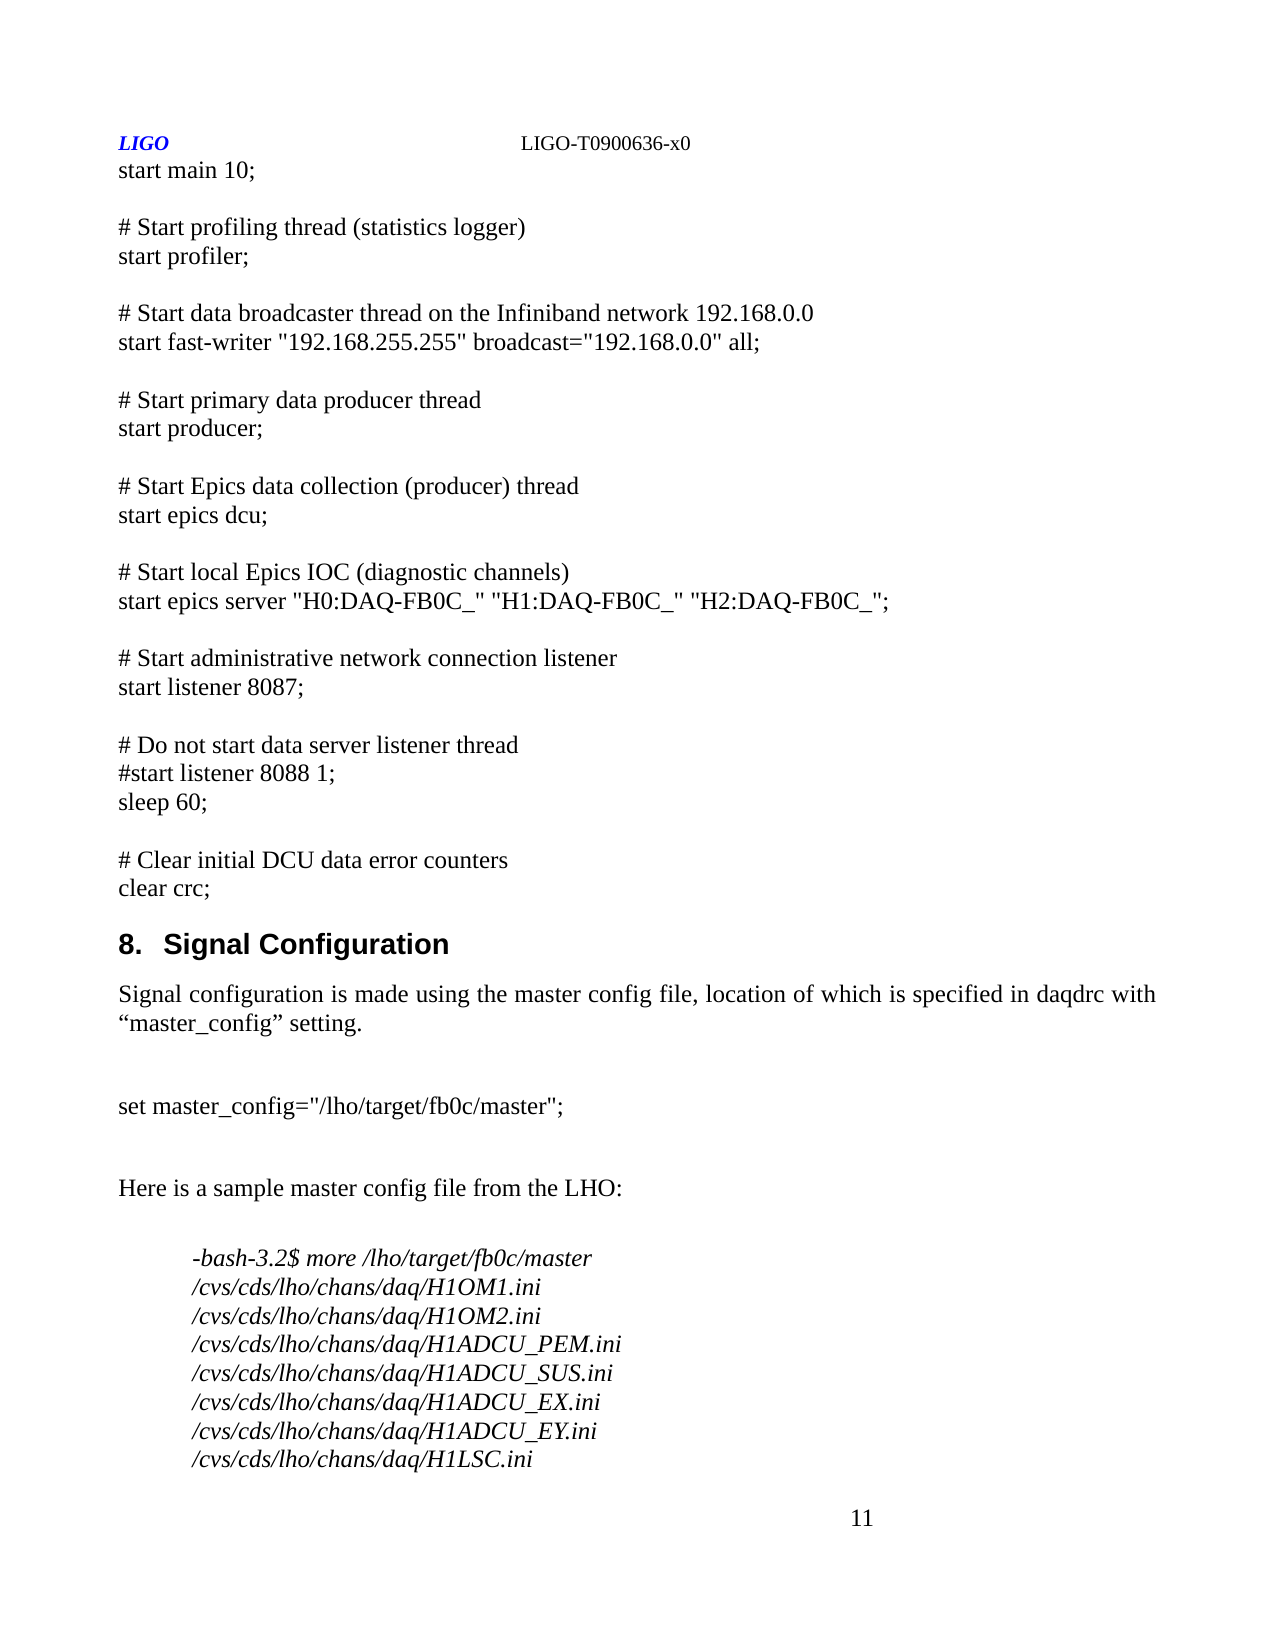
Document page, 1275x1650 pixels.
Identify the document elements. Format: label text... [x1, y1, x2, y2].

text /cvs/cds/lho/chans/daq/H1ADCU_EY.ini [192, 1416, 1157, 1444]
text /cvs/cds/lho/chans/daq/H1ADCU_PEM.ini [192, 1329, 1157, 1358]
text set master_config="/lho/target/fb0c/master"; [118, 1091, 1157, 1119]
text # Start profiling thread (statistics logger) [118, 212, 1157, 241]
text start main 10; [118, 155, 1157, 183]
text start listener 8087; [118, 672, 1157, 701]
text # Start primary data producer thread [118, 385, 1157, 413]
text # Start Epics data collection (producer) thread [118, 471, 1157, 500]
text /cvs/cds/lho/chans/daq/H1LSC.ini [192, 1444, 1157, 1473]
text -bash-3.2$ more /lho/target/fb0c/master [192, 1243, 1157, 1272]
text /cvs/cds/lho/chans/daq/H1OM1.ini [192, 1272, 1157, 1301]
text # Start administrative network connection listener [118, 643, 1157, 672]
text start epics dcu; [118, 500, 1157, 528]
text /cvs/cds/lho/chans/daq/H1ADCU_SUS.ini [192, 1358, 1157, 1387]
text Signal configuration is made using the master config file, location of which is specified in daqdrc with “master_config” setting. [118, 979, 1157, 1037]
text start producer; [118, 413, 1157, 442]
text sleep 60; [118, 787, 1157, 816]
text start fast-writer "192.168.255.255" broadcast="192.168.0.0" all; [118, 327, 1157, 356]
text clear crc; [118, 873, 1157, 902]
text start epics server "H0:DAQ-FB0C_" "H1:DAQ-FB0C_" "H2:DAQ-FB0C_"; [118, 586, 1157, 615]
subtitle Signal Configuration [118, 927, 1157, 961]
text # Start local Epics IOC (diagnostic channels) [118, 557, 1157, 586]
text /cvs/cds/lho/chans/daq/H1OM2.ini [192, 1301, 1157, 1329]
text # Clear initial DCU data error counters [118, 845, 1157, 873]
text # Start data broadcaster thread on the Infiniband network 192.168.0.0 [118, 298, 1157, 327]
text #start listener 8088 1; [118, 758, 1157, 787]
text # Do not start data server listener thread [118, 730, 1157, 758]
text /cvs/cds/lho/chans/daq/H1ADCU_EX.ini [192, 1387, 1157, 1416]
text start profiler; [118, 241, 1157, 270]
text Here is a sample master config file from the LHO: [118, 1173, 1157, 1202]
